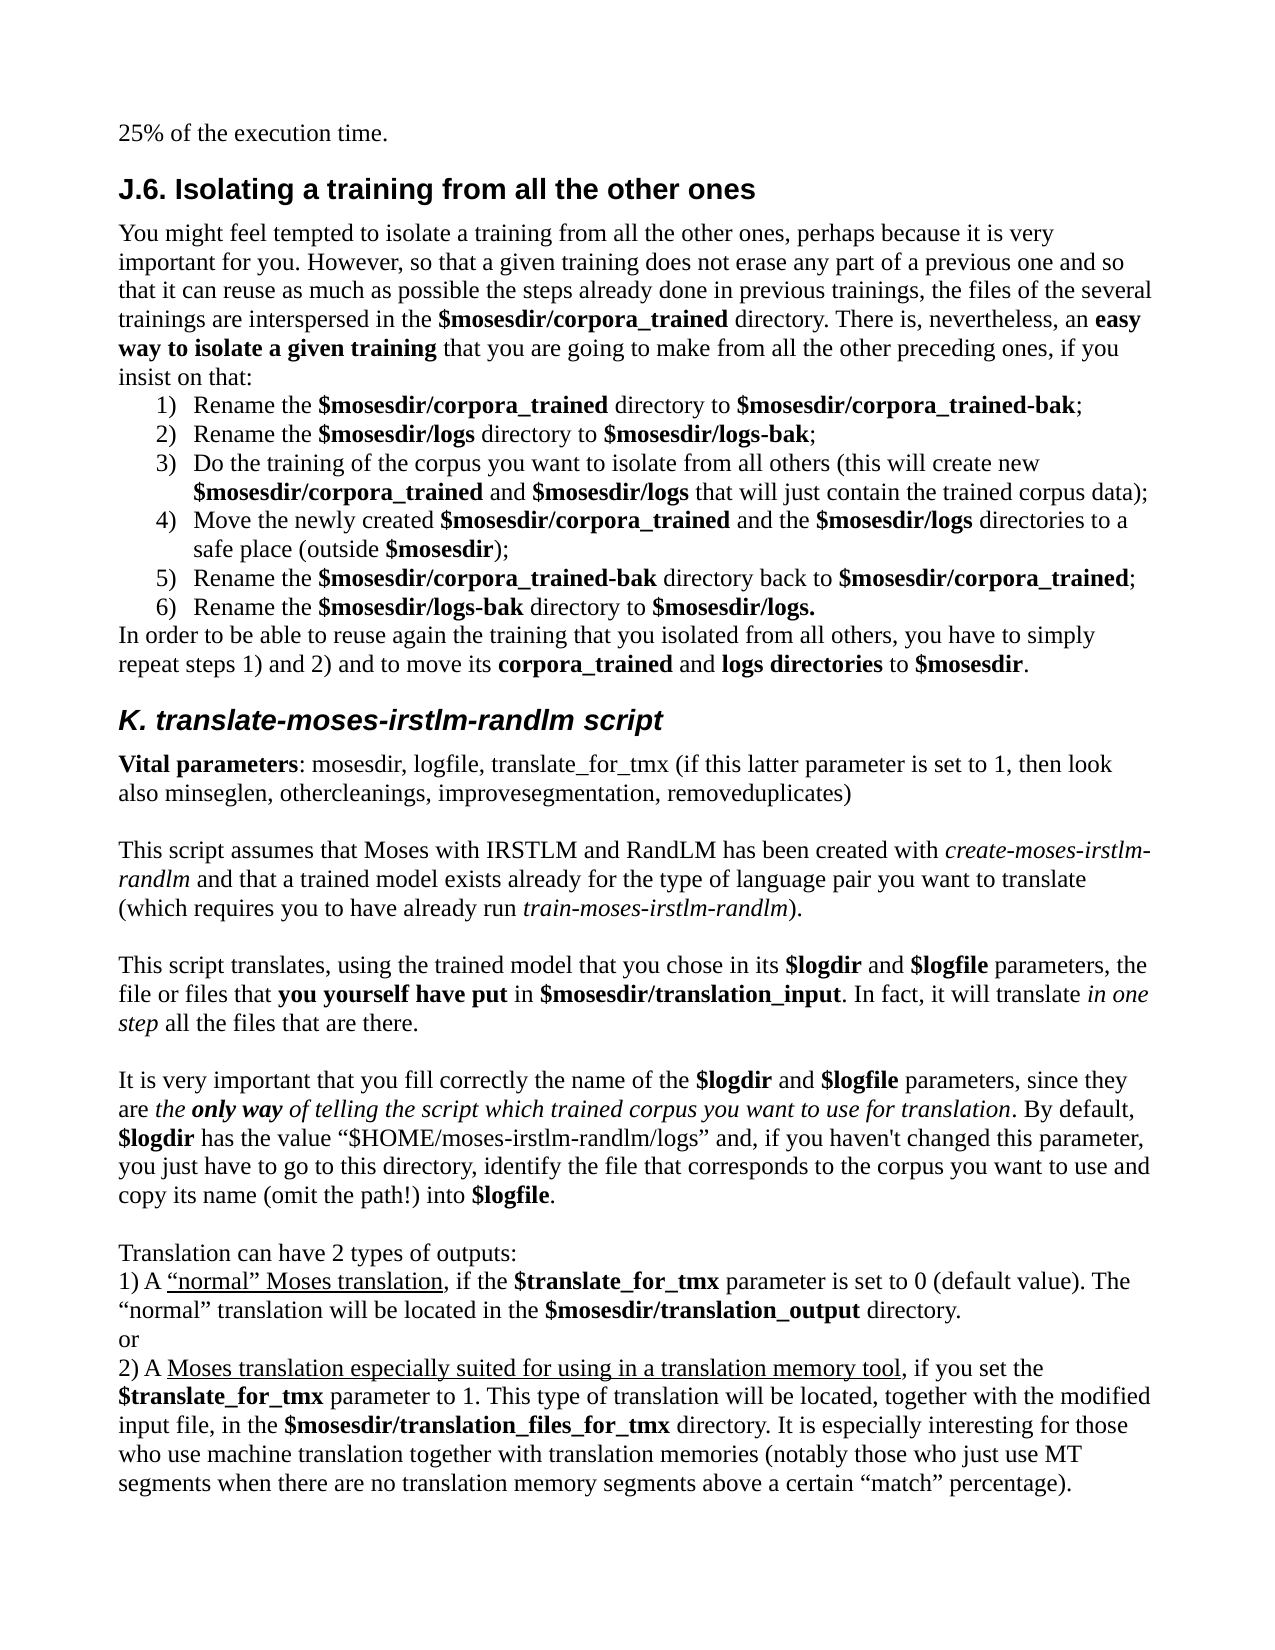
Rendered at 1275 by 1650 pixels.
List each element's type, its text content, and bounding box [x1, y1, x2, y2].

subtitle J.6. Isolating a training from all the other ones [118, 172, 1157, 205]
list Rename the $mosesdir/corpora_trained directory to $mosesdir/corpora_trained-bak; [156, 390, 1157, 419]
list Move the newly created $mosesdir/corpora_trained and the $mosesdir/logs directories to a safe place (outside $mosesdir); [156, 505, 1157, 563]
text 25% of the execution time. [118, 118, 1157, 147]
text In order to be able to reuse again the training that you isolated from all others, you have to simply repeat steps 1) and 2) and to move its corpora_trained and logs directories to $mosesdir. [118, 620, 1157, 678]
text Vital parameters: mosesdir, logfile, translate_for_tmx (if this latter parameter is set to 1, then look also minseglen, othercleanings, improvesegmentation, removeduplicates) [118, 749, 1157, 806]
text This script assumes that Moses with IRSTLM and RandLM has been created with create-moses-irstlm-randlm and that a trained model exists already for the type of language pair you want to translate (which requires you to have already run train-moses-irstlm-randlm). [118, 835, 1157, 921]
list Rename the $mosesdir/corpora_trained-bak directory back to $mosesdir/corpora_trained; [156, 563, 1157, 592]
subtitle K. translate-moses-irstlm-randlm script [118, 703, 1157, 736]
text It is very important that you fill correctly the name of the $logdir and $logfile parameters, since they are the only way of telling the script which trained corpus you want to use for translation. By default, $logdir has the value “$HOME/moses-irstlm-randlm/logs” and, if you haven't changed this parameter, you just have to go to this directory, identify the file that corresponds to the corpus you want to use and copy its name (omit the path!) into $logfile. [118, 1065, 1157, 1209]
text or [118, 1324, 1157, 1353]
text This script translates, using the trained model that you chose in its $logdir and $logfile parameters, the file or files that you yourself have put in $mosesdir/translation_input. In fact, it will translate in one step all the files that are there. [118, 950, 1157, 1036]
text You might feel tempted to isolate a training from all the other ones, perhaps because it is very important for you. However, so that a given training does not erase any part of a previous one and so that it can reuse as much as possible the steps already done in previous trainings, the files of the several trainings are interspersed in the $mosesdir/corpora_trained directory. There is, nevertheless, an easy way to isolate a given training that you are going to make from all the other preceding ones, if you insist on that: [118, 218, 1157, 390]
text Translation can have 2 types of outputs: [118, 1238, 1157, 1266]
list Do the training of the corpus you want to isolate from all others (this will create new $mosesdir/corpora_trained and $mosesdir/logs that will just contain the trained corpus data); [156, 448, 1157, 505]
text 1) A “normal” Moses translation, if the $translate_for_tmx parameter is set to 0 (default value). The “normal” translation will be located in the $mosesdir/translation_output directory. [118, 1266, 1157, 1324]
text 2) A Moses translation especially suited for using in a translation memory tool, if you set the $translate_for_tmx parameter to 1. This type of translation will be located, together with the modified input file, in the $mosesdir/translation_files_for_tmx directory. It is especially interesting for those who use machine translation together with translation memories (notably those who just use MT segments when there are no translation memory segments above a certain “match” percentage). [118, 1353, 1157, 1496]
list Rename the $mosesdir/logs-bak directory to $mosesdir/logs. [156, 592, 1157, 620]
list Rename the $mosesdir/logs directory to $mosesdir/logs-bak; [156, 419, 1157, 448]
